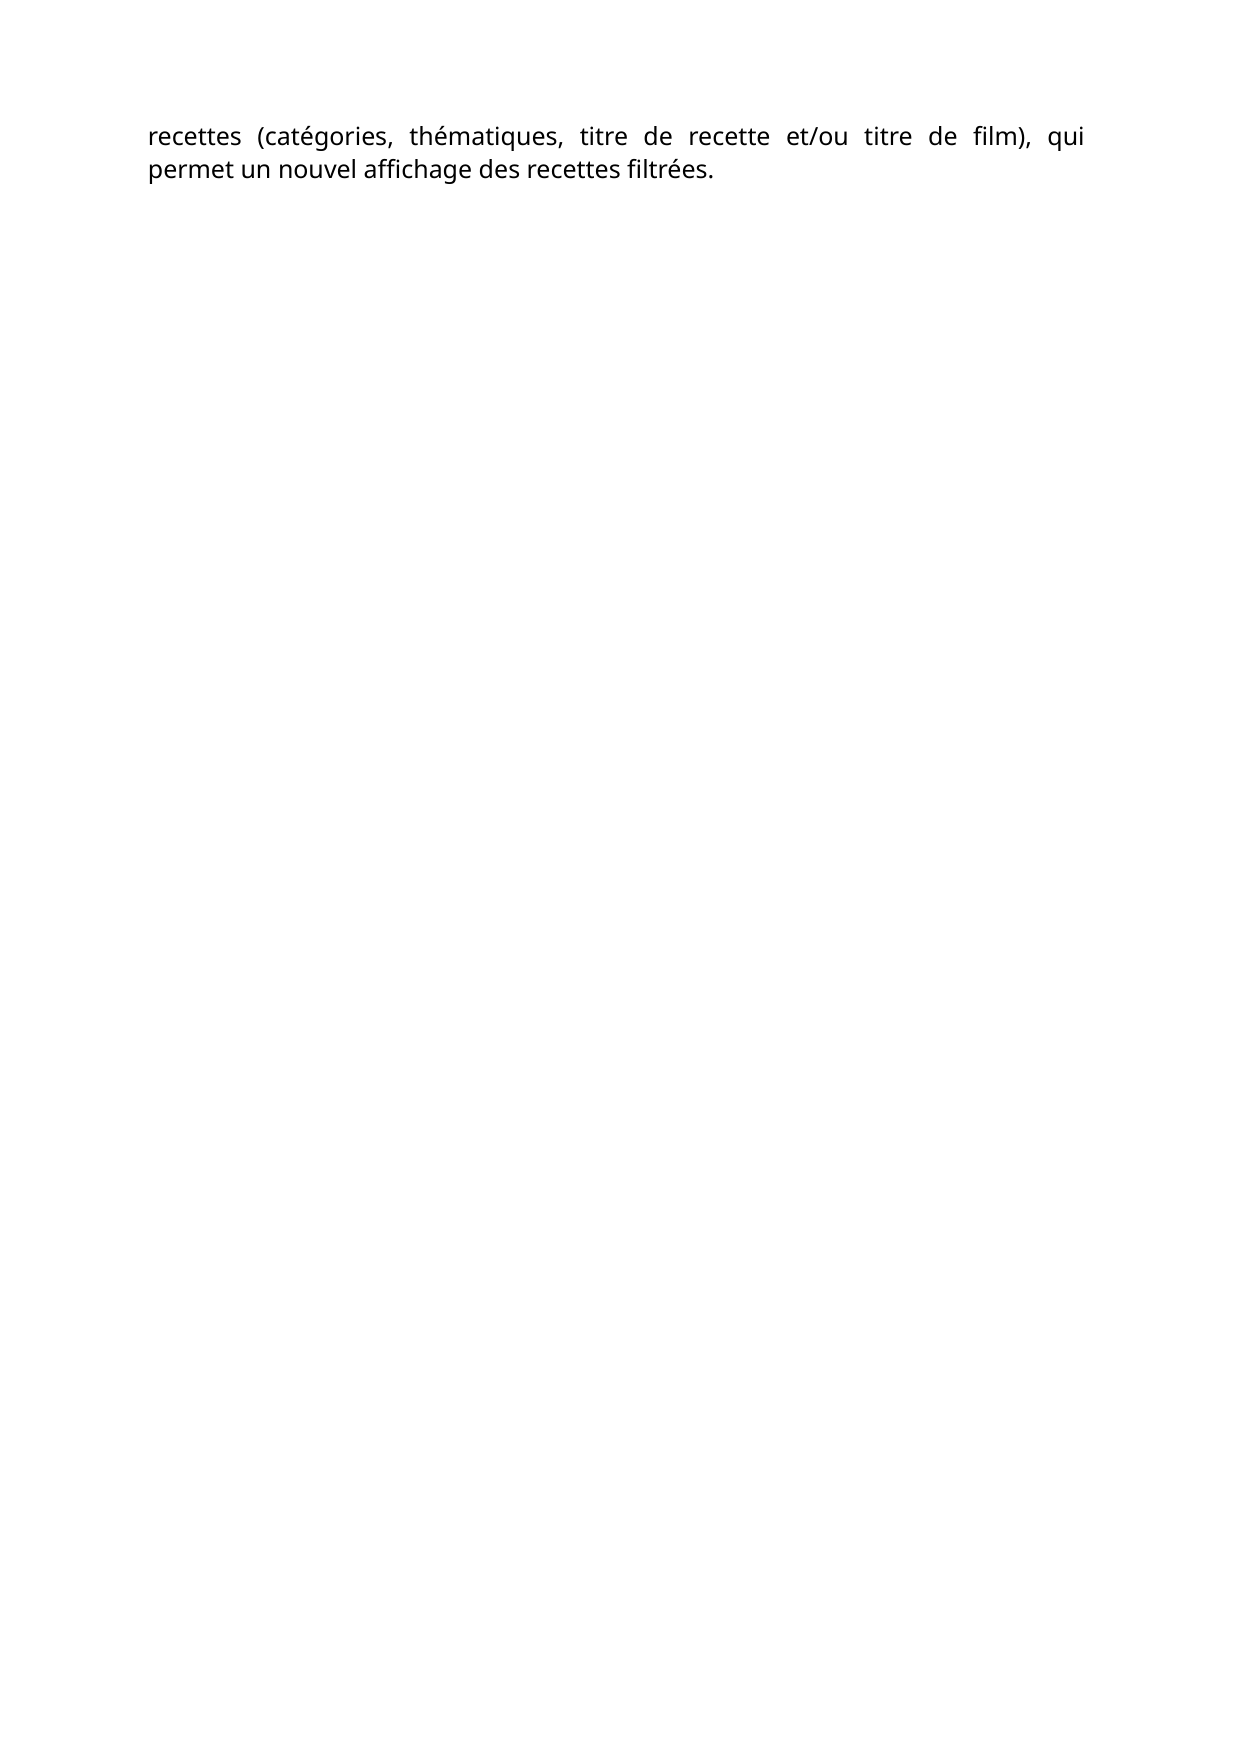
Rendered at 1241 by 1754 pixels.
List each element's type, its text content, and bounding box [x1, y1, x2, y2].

list recettes (catégories, thématiques, titre de recette et/ou titre de film), qui permet un nouvel affichage des recettes filtrées. [148, 118, 1086, 186]
